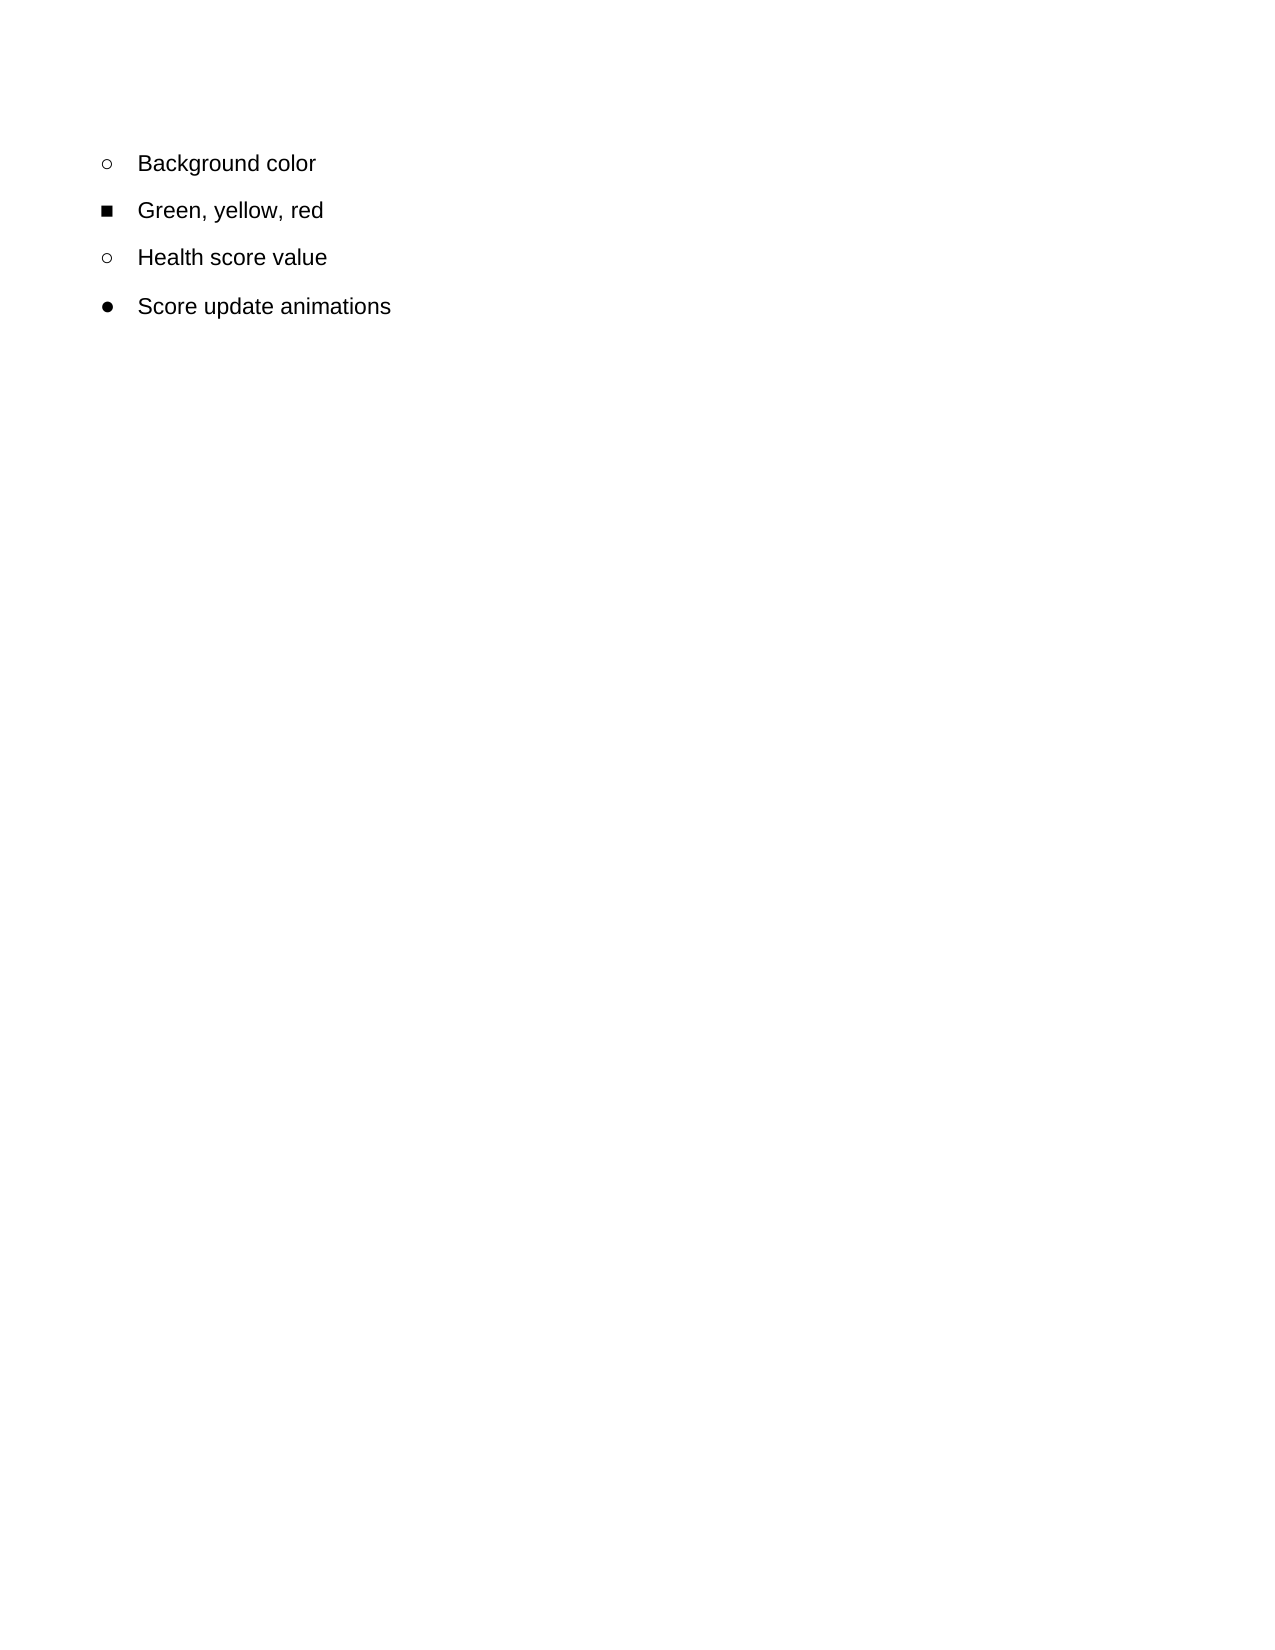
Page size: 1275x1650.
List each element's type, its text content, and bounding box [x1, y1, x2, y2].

list Health score value [100, 244, 1275, 270]
list Green, yellow, red [100, 197, 1275, 223]
list Score update animations [100, 291, 1275, 320]
list Background color [100, 150, 1275, 176]
